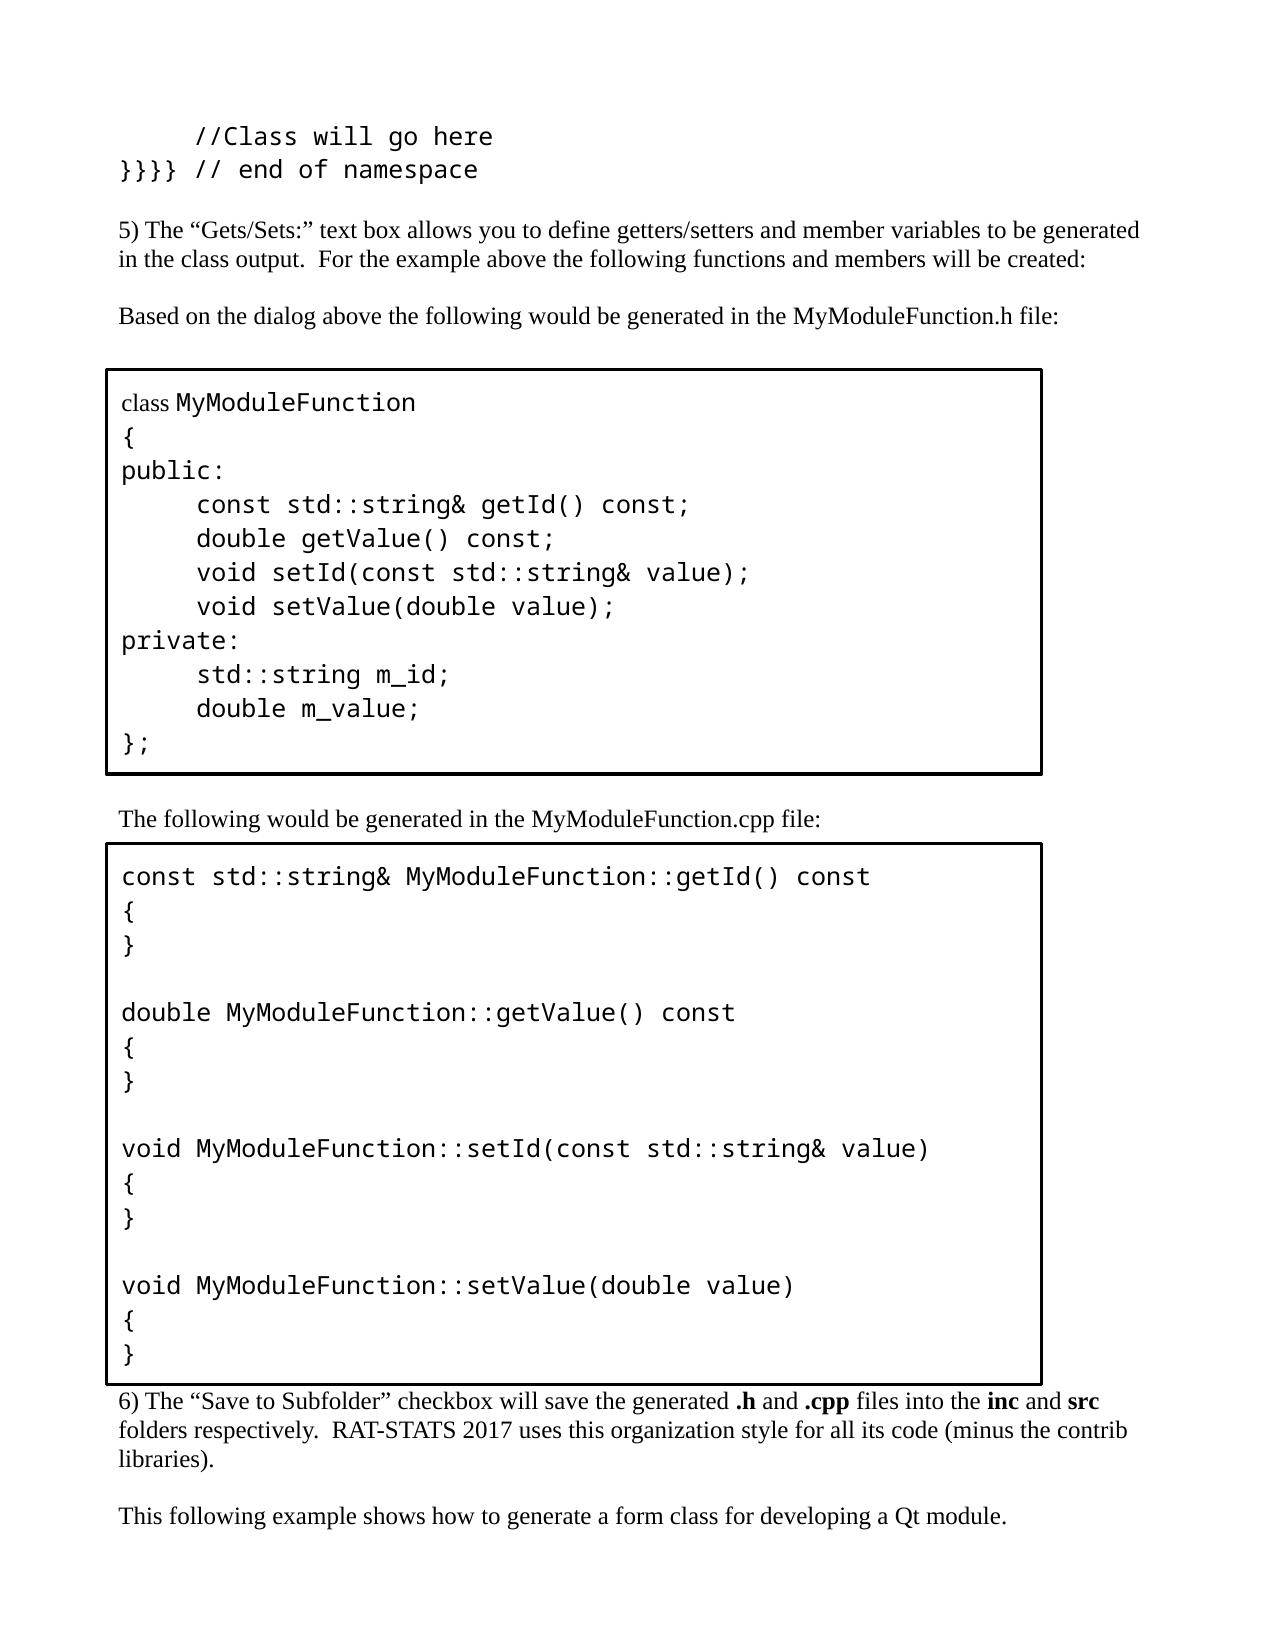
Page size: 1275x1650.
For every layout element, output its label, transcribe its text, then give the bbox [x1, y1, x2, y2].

text 6) The “Save to Subfolder” checkbox will save the generated .h and .cpp files into the inc and src folders respectively. RAT-STATS 2017 uses this organization style for all its code (minus the contrib libraries). [118, 833, 1157, 1472]
text }}}} // end of namespace [118, 152, 1157, 186]
text //Class will go here [118, 118, 1157, 152]
text This following example shows how to generate a form class for developing a Qt module. [118, 1501, 1157, 1530]
text 5) The “Gets/Sets:” text box allows you to define getters/setters and member variables to be generated in the class output. For the example above the following functions and members will be created: [118, 215, 1157, 272]
text Based on the dialog above the following would be generated in the MyModuleFunction.h file: [118, 301, 1157, 330]
text The following would be generated in the MyModuleFunction.cpp file: [118, 804, 1157, 833]
